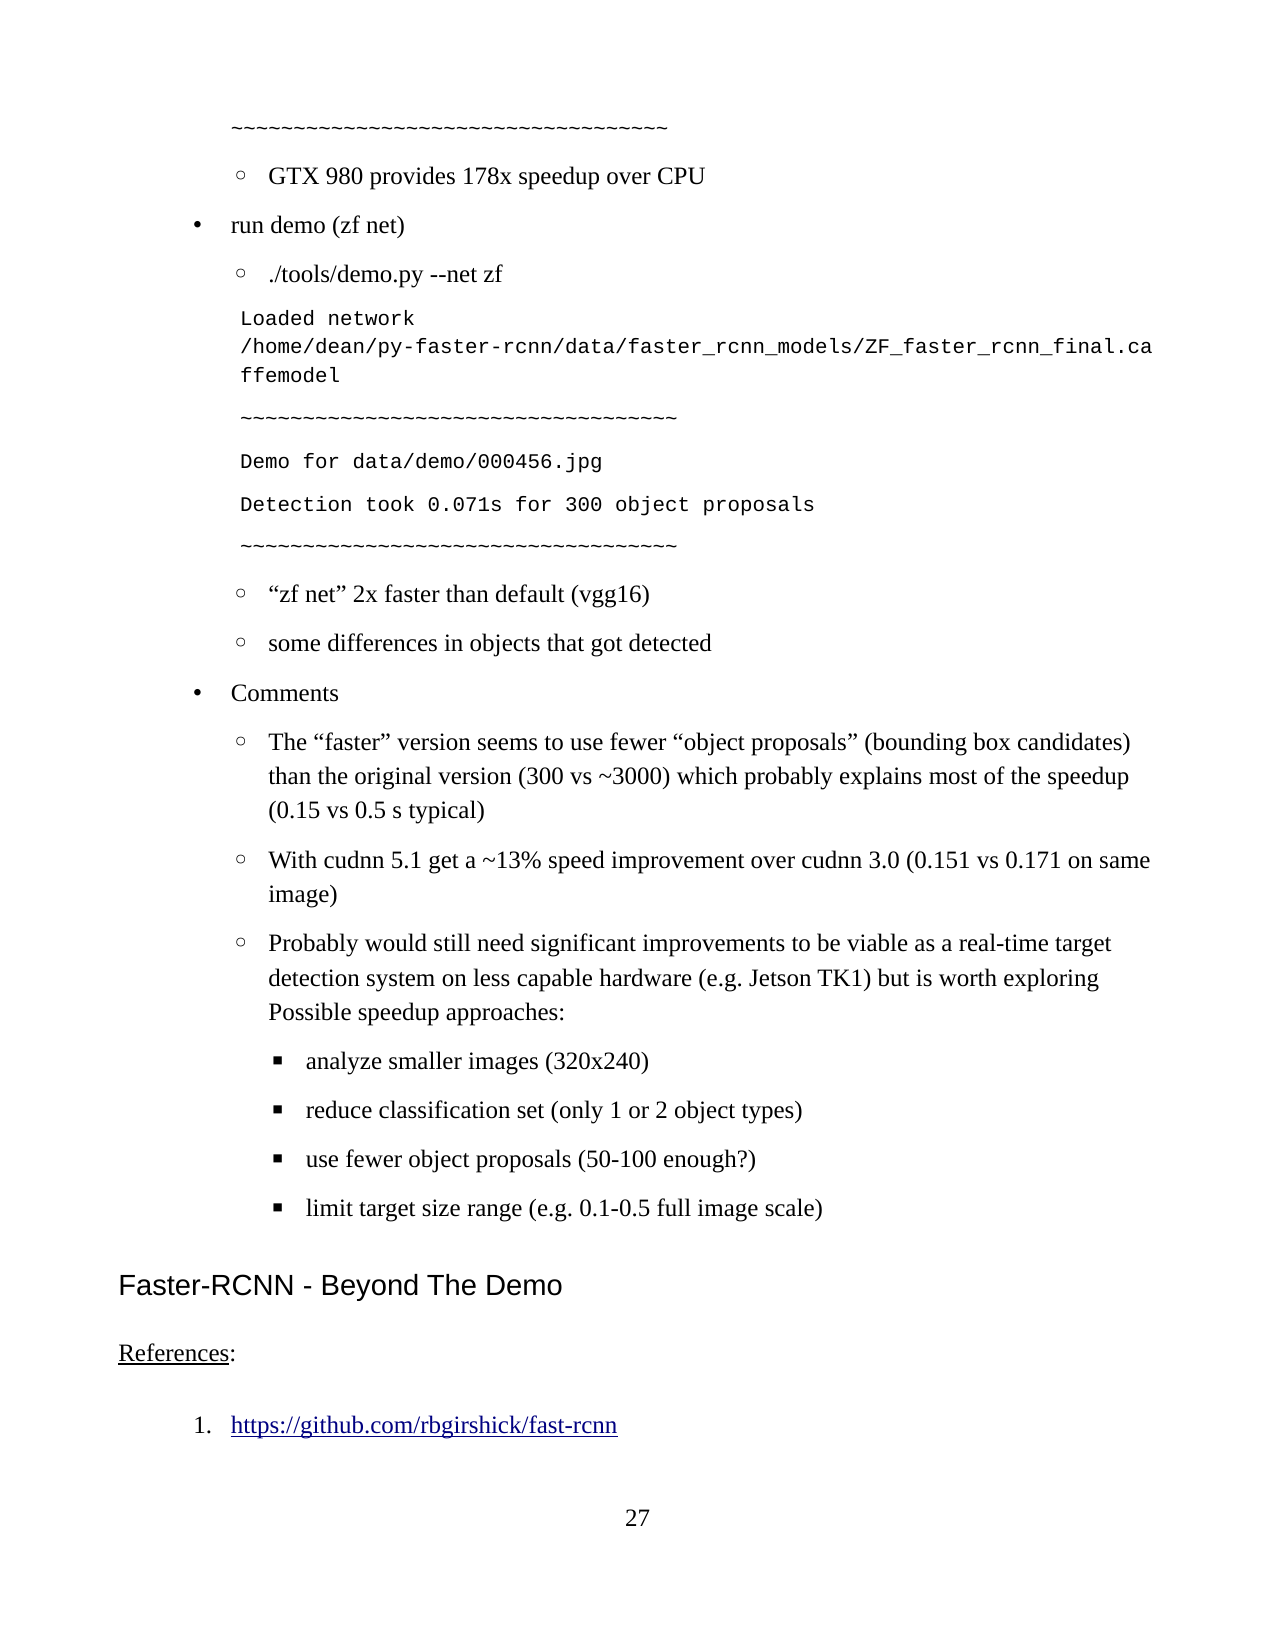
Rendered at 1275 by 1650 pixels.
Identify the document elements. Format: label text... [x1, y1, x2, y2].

list References: [118, 1338, 1157, 1367]
list some differences in objects that got detected [231, 628, 1157, 657]
list ./tools/demo.py --net zf [231, 259, 1157, 288]
list Comments [193, 678, 1157, 706]
list The “faster” version seems to use fewer “object proposals” (bounding box candidates) than the original version (300 vs ~3000) which probably explains most of the speedup (0.15 vs 0.5 s typical) [231, 727, 1157, 824]
list Probably would still need significant improvements to be viable as a real-time target detection system on less capable hardware (e.g. Jetson TK1) but is worth exploring Possible speedup approaches: [231, 928, 1157, 1026]
list “zf net” 2x faster than default (vgg16) [231, 579, 1157, 608]
list https://github.com/rbgirshick/fast-rcnn [193, 1411, 1157, 1439]
text ~~~~~~~~~~~~~~~~~~~~~~~~~~~~~~~~~~~ [231, 118, 1157, 142]
text ~~~~~~~~~~~~~~~~~~~~~~~~~~~~~~~~~~~ [240, 408, 1157, 431]
text Demo for data/demo/000456.jpg [240, 451, 1157, 474]
text Loaded network /home/dean/py-faster-rcnn/data/faster_rcnn_models/ZF_faster_rcnn_final.caffemodel [240, 308, 1157, 388]
list GTX 980 provides 178x speedup over CPU [231, 161, 1157, 190]
list use fewer object proposals (50-100 enough?) [268, 1144, 1157, 1173]
list run demo (zf net) [193, 210, 1157, 239]
list reduce classification set (only 1 or 2 object types) [268, 1095, 1157, 1124]
list analyze smaller images (320x240) [268, 1046, 1157, 1075]
list limit target size range (e.g. 0.1-0.5 full image scale) [268, 1193, 1157, 1222]
text ~~~~~~~~~~~~~~~~~~~~~~~~~~~~~~~~~~~ [240, 537, 1157, 560]
list With cudnn 5.1 get a ~13% speed improvement over cudnn 3.0 (0.151 vs 0.171 on same image) [231, 845, 1157, 908]
subtitle Faster-RCNN - Beyond The Demo [118, 1267, 1157, 1301]
text Detection took 0.071s for 300 object proposals [240, 494, 1157, 517]
